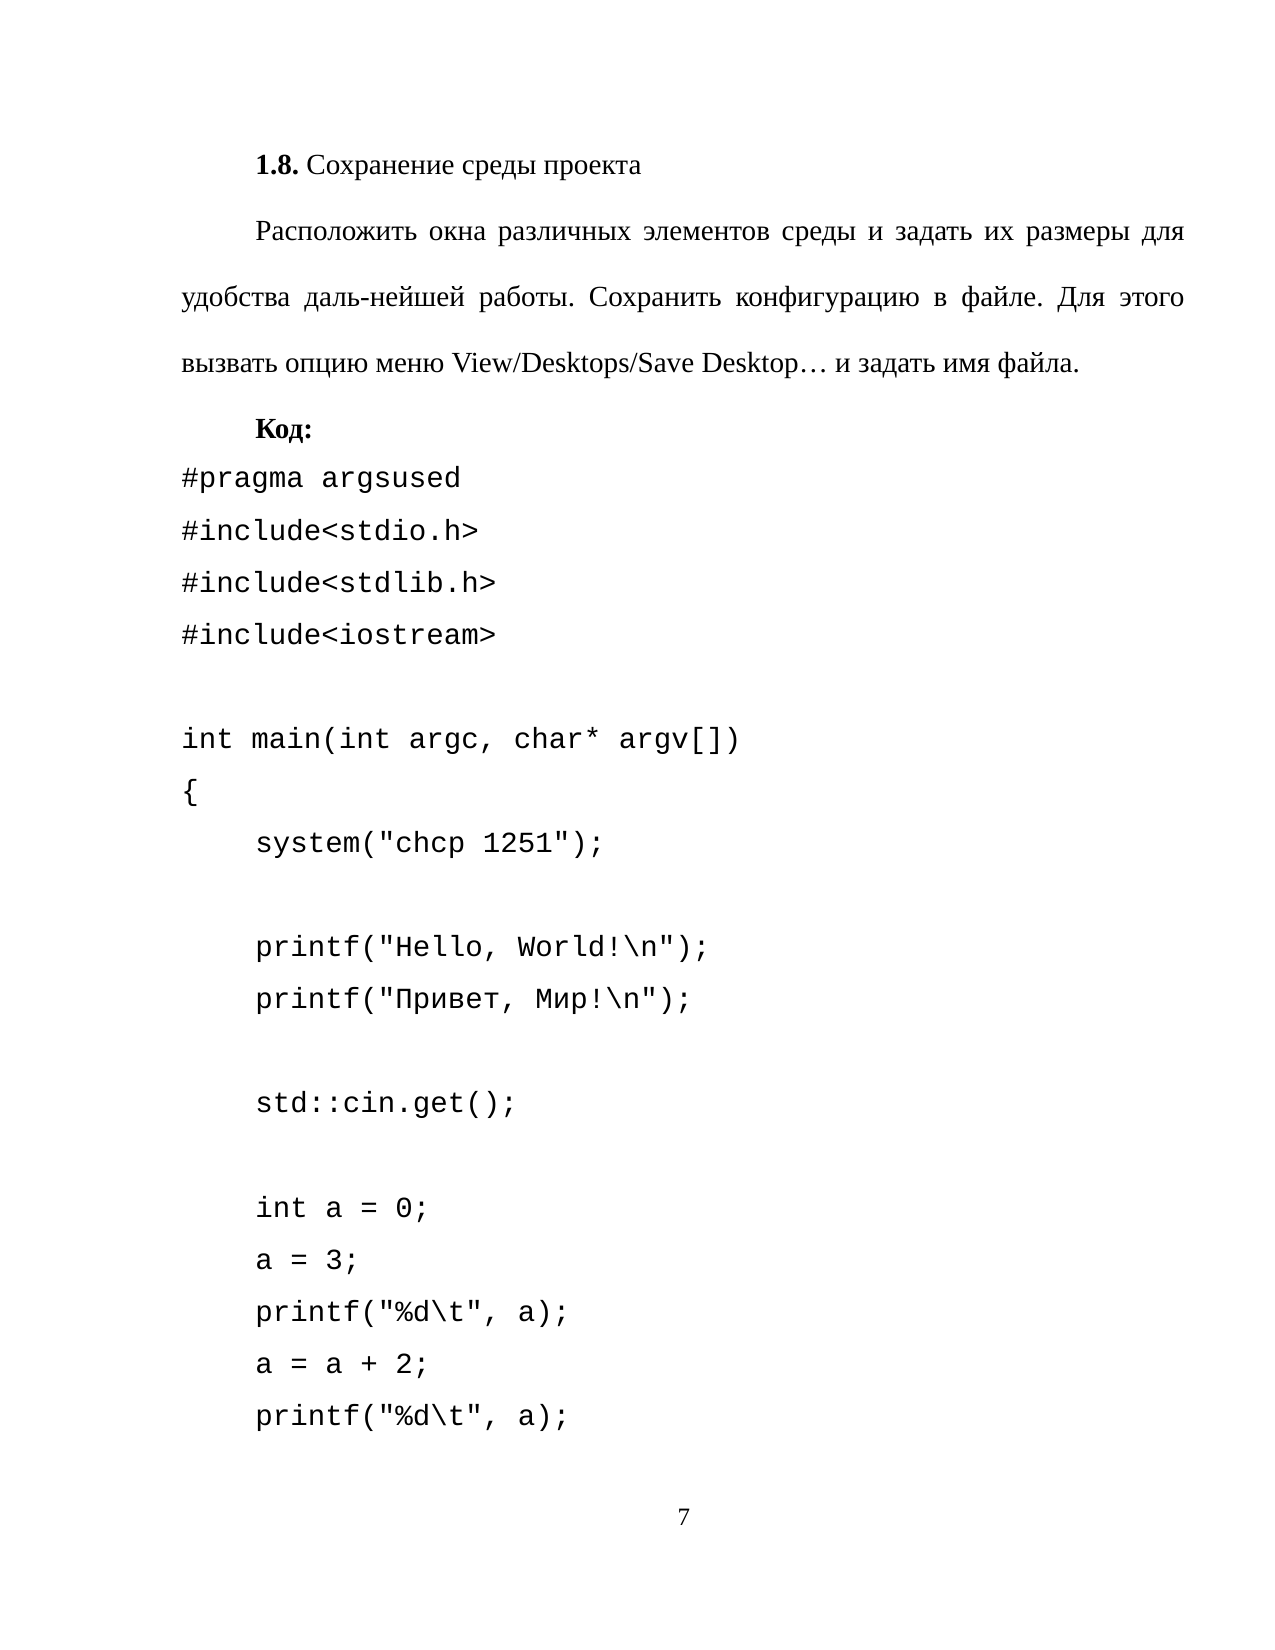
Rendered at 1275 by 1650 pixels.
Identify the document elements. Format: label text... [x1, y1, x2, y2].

text Код: [181, 411, 1186, 444]
text #include<stdlib.h> [181, 568, 1186, 601]
text printf("%d\t", a); [181, 1297, 1186, 1330]
text int main(int argc, char* argv[]) [181, 724, 1186, 757]
text printf("Hello, World!\n"); [181, 932, 1186, 965]
text #pragma argsused [181, 464, 1186, 497]
text 1.8. Сохранение среды проекта [181, 118, 1186, 181]
text #include<stdio.h> [181, 516, 1186, 549]
text std::cin.get(); [181, 1089, 1186, 1122]
text printf("Привет, Мир!\n"); [181, 984, 1186, 1017]
text system("chcp 1251"); [181, 828, 1186, 861]
text a = 3; [181, 1245, 1186, 1278]
text Расположить окна различных элементов среды и задать их размеры для удобства даль-нейшей работы. Сохранить конфигурацию в файле. Для этого вызвать опцию меню View/Desktops/Save Desktop… и задать имя файла. [181, 200, 1186, 379]
text printf("%d\t", a); [181, 1401, 1186, 1434]
text int a = 0; [181, 1193, 1186, 1226]
text { [181, 776, 1186, 809]
text #include<iostream> [181, 620, 1186, 653]
text a = a + 2; [181, 1349, 1186, 1382]
